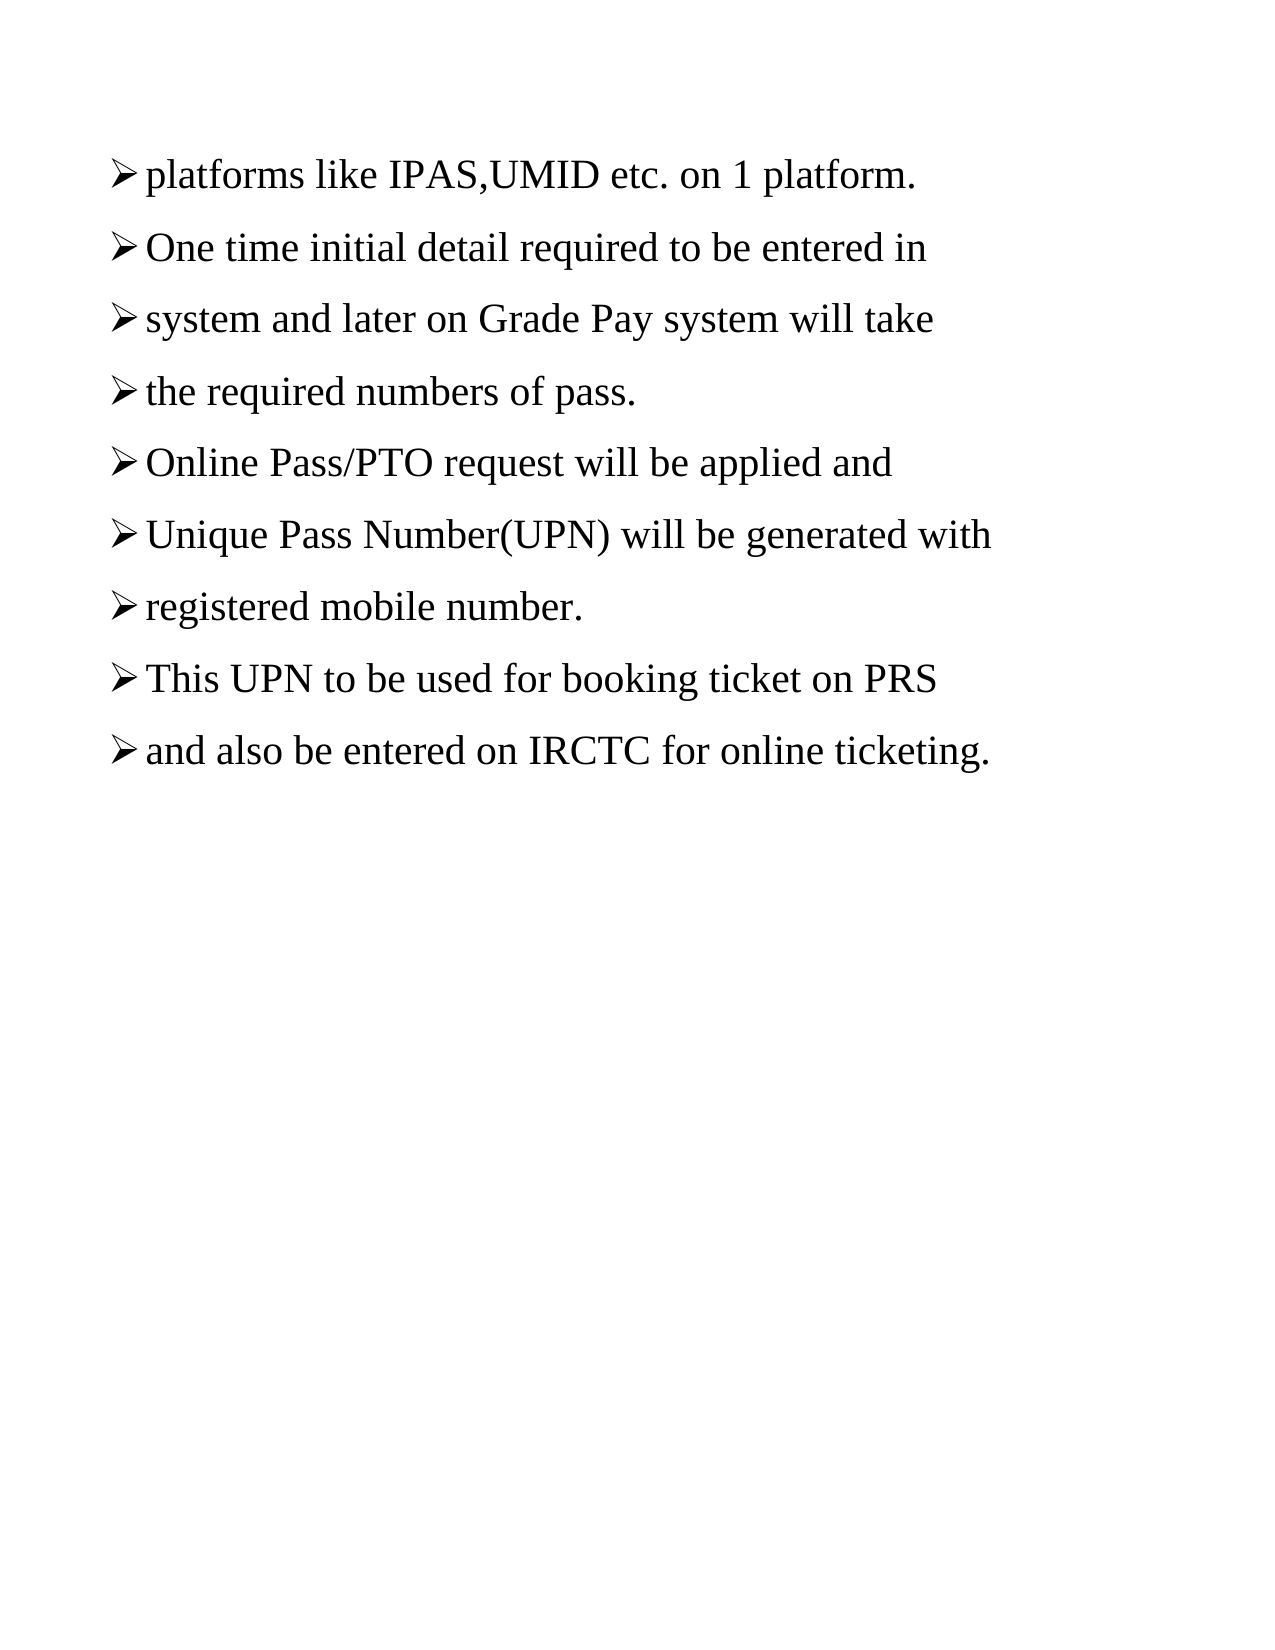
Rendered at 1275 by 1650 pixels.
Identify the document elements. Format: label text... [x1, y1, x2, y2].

list the required numbers of pass. [108, 366, 1205, 414]
list This UPN to be used for booking ticket on PRS [108, 654, 1205, 702]
list registered mobile number. [108, 582, 1205, 630]
list platforms like IPAS,UMID etc. on 1 platform. [108, 150, 1205, 198]
list Online Pass/PTO request will be applied and [108, 438, 1205, 486]
list and also be entered on IRCTC for online ticketing. [108, 726, 1205, 774]
list Unique Pass Number(UPN) will be generated with [108, 510, 1205, 558]
list system and later on Grade Pay system will take [108, 294, 1205, 342]
list One time initial detail required to be entered in [108, 222, 1205, 270]
